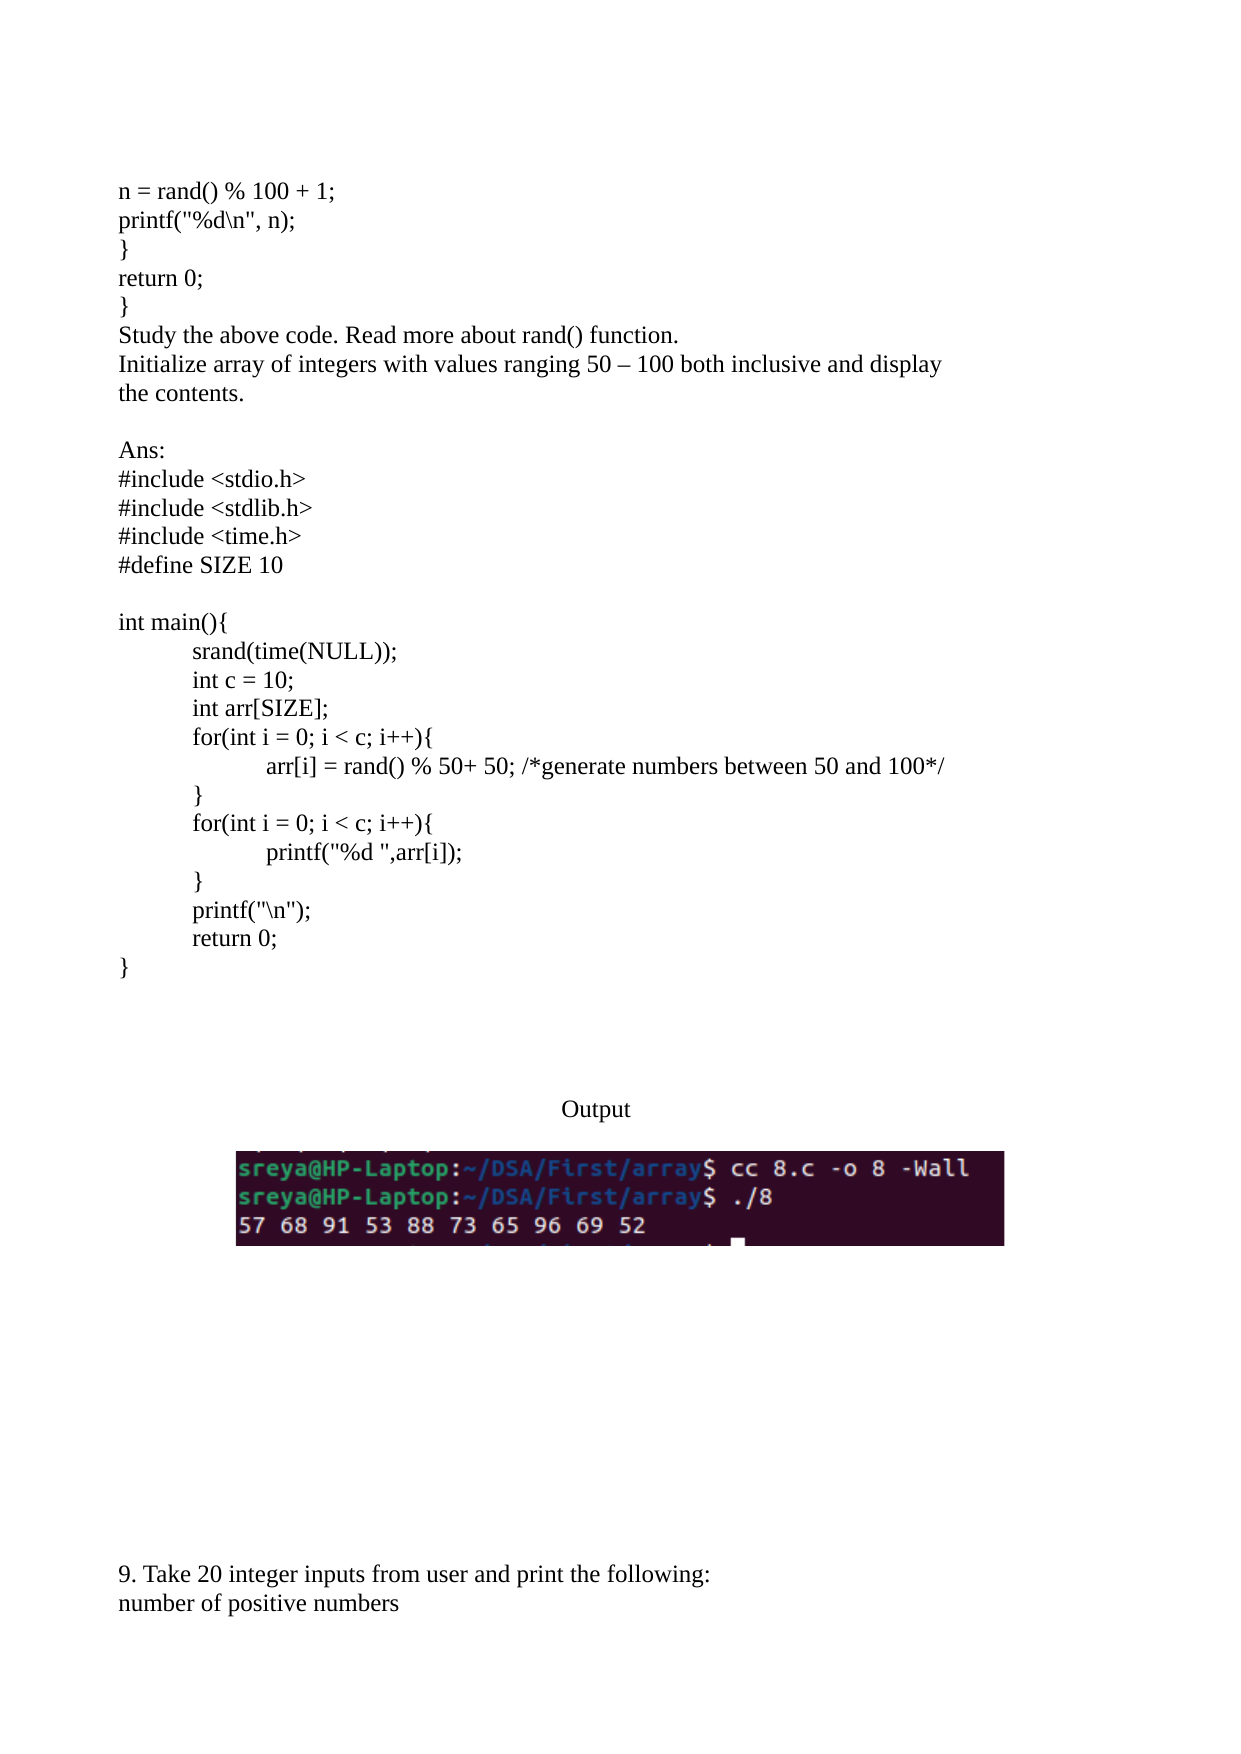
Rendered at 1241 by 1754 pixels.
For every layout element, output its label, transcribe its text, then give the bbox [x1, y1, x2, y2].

text Output [118, 1094, 1122, 1123]
text printf("%d\n", n); [118, 205, 1122, 234]
text srand(time(NULL)); [118, 636, 1122, 665]
text n = rand() % 100 + 1; [118, 176, 1122, 205]
picture [235, 1151, 1005, 1246]
text for(int i = 0; i < c; i++){ [118, 722, 1122, 751]
text 9. Take 20 integer inputs from user and print the following: [118, 1501, 1122, 1588]
text printf("\n"); [118, 895, 1122, 923]
text Study the above code. Read more about rand() function. [118, 320, 1122, 349]
text int c = 10; [118, 665, 1122, 693]
text the contents. Ans: [118, 378, 1122, 464]
text printf("%d ",arr[i]); [118, 837, 1122, 866]
text } [118, 780, 1122, 808]
text return 0; [118, 923, 1122, 952]
text arr[i] = rand() % 50+ 50; /*generate numbers between 50 and 100*/ [118, 751, 1122, 780]
text return 0; [118, 263, 1122, 291]
text #define SIZE 10 [118, 550, 1122, 579]
text #include <time.h> [118, 521, 1122, 550]
text } [118, 866, 1122, 895]
text int main(){ [118, 607, 1122, 636]
text Initialize array of integers with values ranging 50 – 100 both inclusive and display [118, 349, 1122, 378]
text } [118, 234, 1122, 263]
text number of positive numbers [118, 1588, 1122, 1616]
text int arr[SIZE]; [118, 693, 1122, 722]
text } [118, 952, 1122, 981]
text for(int i = 0; i < c; i++){ [118, 808, 1122, 837]
text #include <stdlib.h> [118, 493, 1122, 521]
text } [118, 291, 1122, 320]
text #include <stdio.h> [118, 464, 1122, 493]
